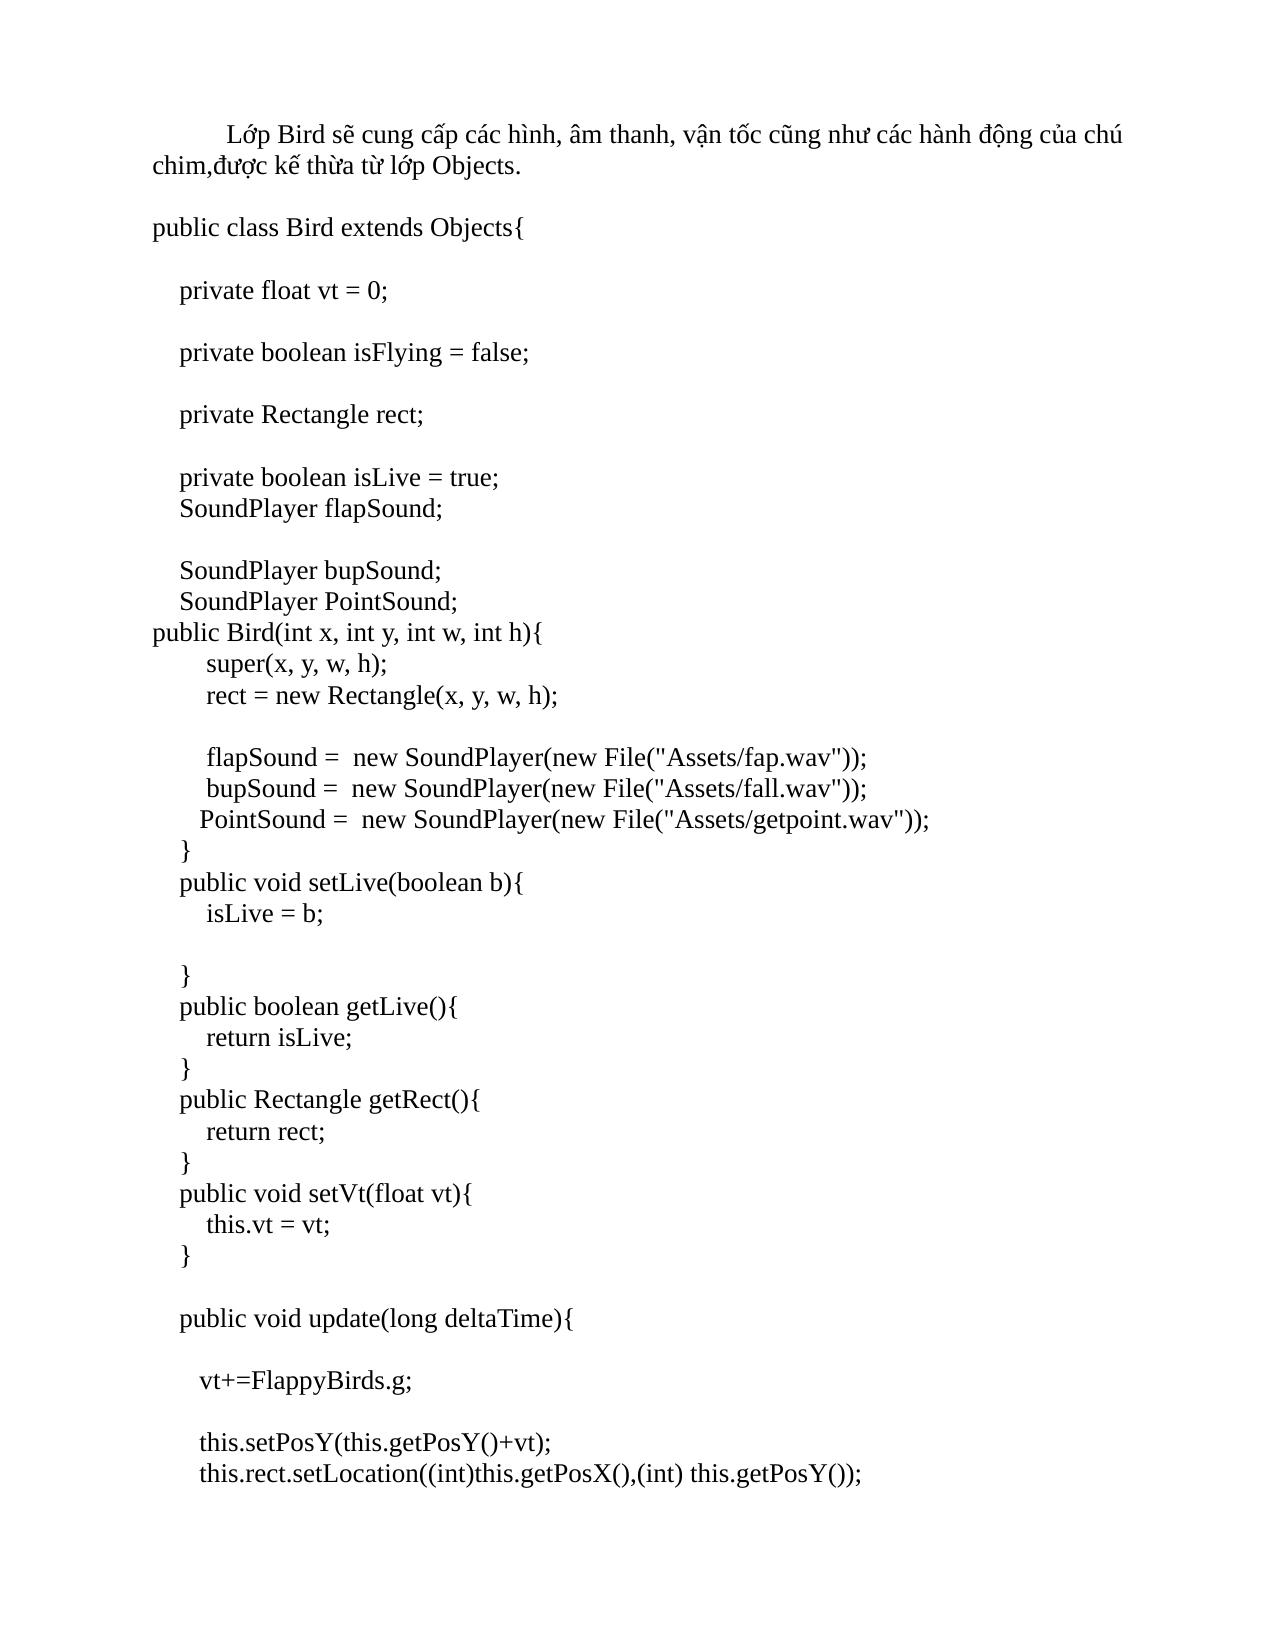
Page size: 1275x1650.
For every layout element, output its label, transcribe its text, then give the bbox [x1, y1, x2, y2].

text public void setVt(float vt){ [152, 1177, 1156, 1208]
text super(x, y, w, h); [152, 648, 1156, 679]
text } [152, 1052, 1156, 1084]
text } [152, 1239, 1156, 1271]
text this.rect.setLocation((int)this.getPosX(),(int) this.getPosY()); [152, 1457, 1156, 1488]
text chim,được kế thừa từ lớp Objects. [152, 149, 1156, 180]
text public Rectangle getRect(){ [152, 1084, 1156, 1115]
text public class Bird extends Objects{ [152, 212, 1156, 243]
text return rect; [152, 1115, 1156, 1146]
text private boolean isFlying = false; [152, 336, 1156, 367]
text flapSound = new SoundPlayer(new File("Assets/fap.wav")); [152, 741, 1156, 772]
text public boolean getLive(){ [152, 990, 1156, 1021]
text vt+=FlappyBirds.g; [152, 1364, 1156, 1395]
text } [152, 1146, 1156, 1177]
text public void setLive(boolean b){ [152, 866, 1156, 897]
text this.setPosY(this.getPosY()+vt); [152, 1426, 1156, 1457]
text bupSound = new SoundPlayer(new File("Assets/fall.wav")); [152, 772, 1156, 803]
text this.vt = vt; [152, 1208, 1156, 1239]
text } [152, 834, 1156, 866]
text isLive = b; [152, 897, 1156, 928]
text public void update(long deltaTime){ [152, 1302, 1156, 1333]
text private float vt = 0; [152, 274, 1156, 305]
text } [152, 959, 1156, 990]
text return isLive; [152, 1021, 1156, 1052]
text rect = new Rectangle(x, y, w, h); [152, 679, 1156, 710]
text SoundPlayer flapSound; [152, 492, 1156, 523]
text SoundPlayer PointSound; [152, 585, 1156, 616]
text SoundPlayer bupSound; [152, 554, 1156, 585]
text private Rectangle rect; [152, 398, 1156, 429]
text Lớp Bird sẽ cung cấp các hình, âm thanh, vận tốc cũng như các hành động của chú [226, 118, 1156, 149]
text public Bird(int x, int y, int w, int h){ [152, 616, 1156, 648]
text PointSound = new SoundPlayer(new File("Assets/getpoint.wav")); [152, 803, 1156, 834]
text private boolean isLive = true; [152, 461, 1156, 492]
